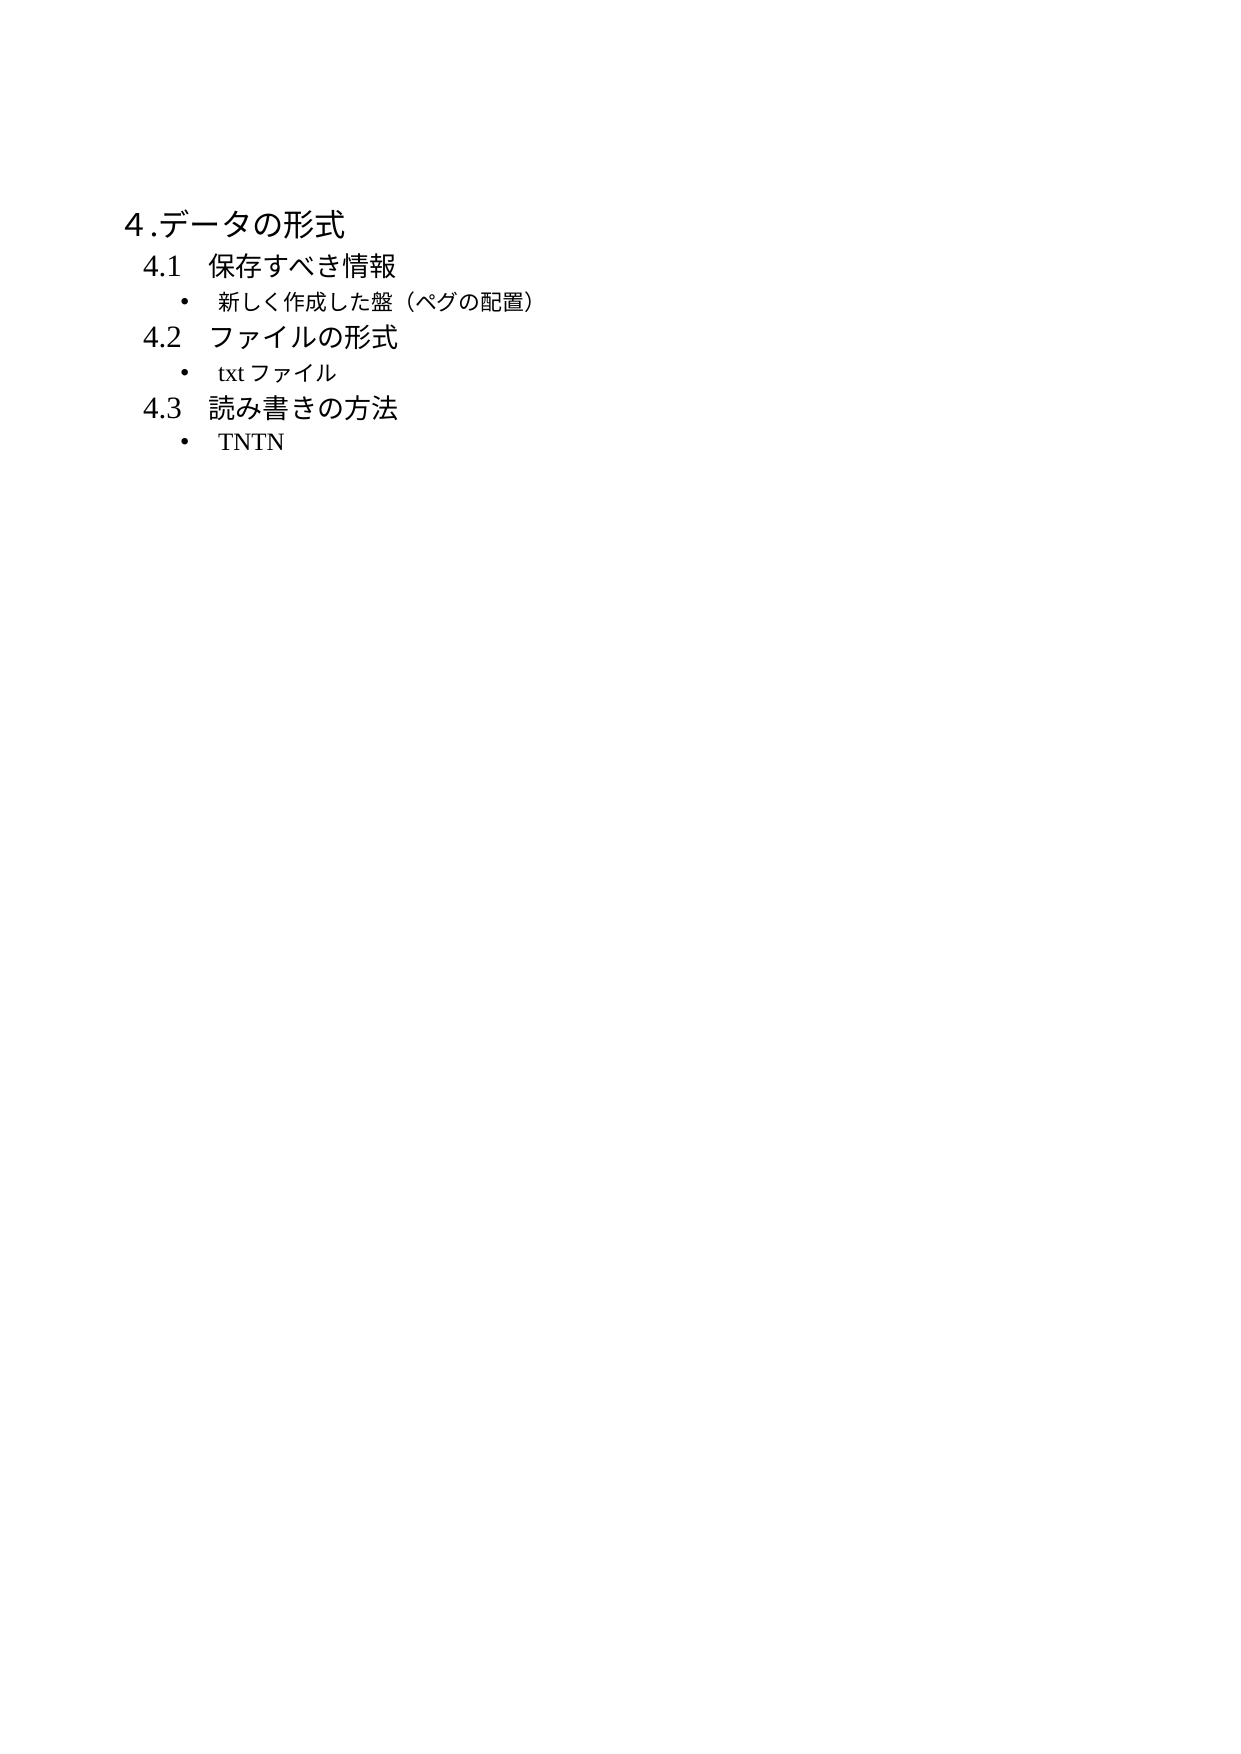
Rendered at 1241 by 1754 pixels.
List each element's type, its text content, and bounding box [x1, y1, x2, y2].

list 新しく作成した盤（ペグの配置） [180, 285, 1122, 316]
text ４.データの形式 [118, 200, 1122, 245]
text 4.2 ファイルの形式 [143, 316, 1122, 356]
text 4.3 読み書きの方法 [143, 387, 1122, 427]
text 4.1 保存すべき情報 [143, 245, 1122, 285]
list txtファイル [180, 356, 1122, 387]
list TNTN [180, 427, 1122, 455]
